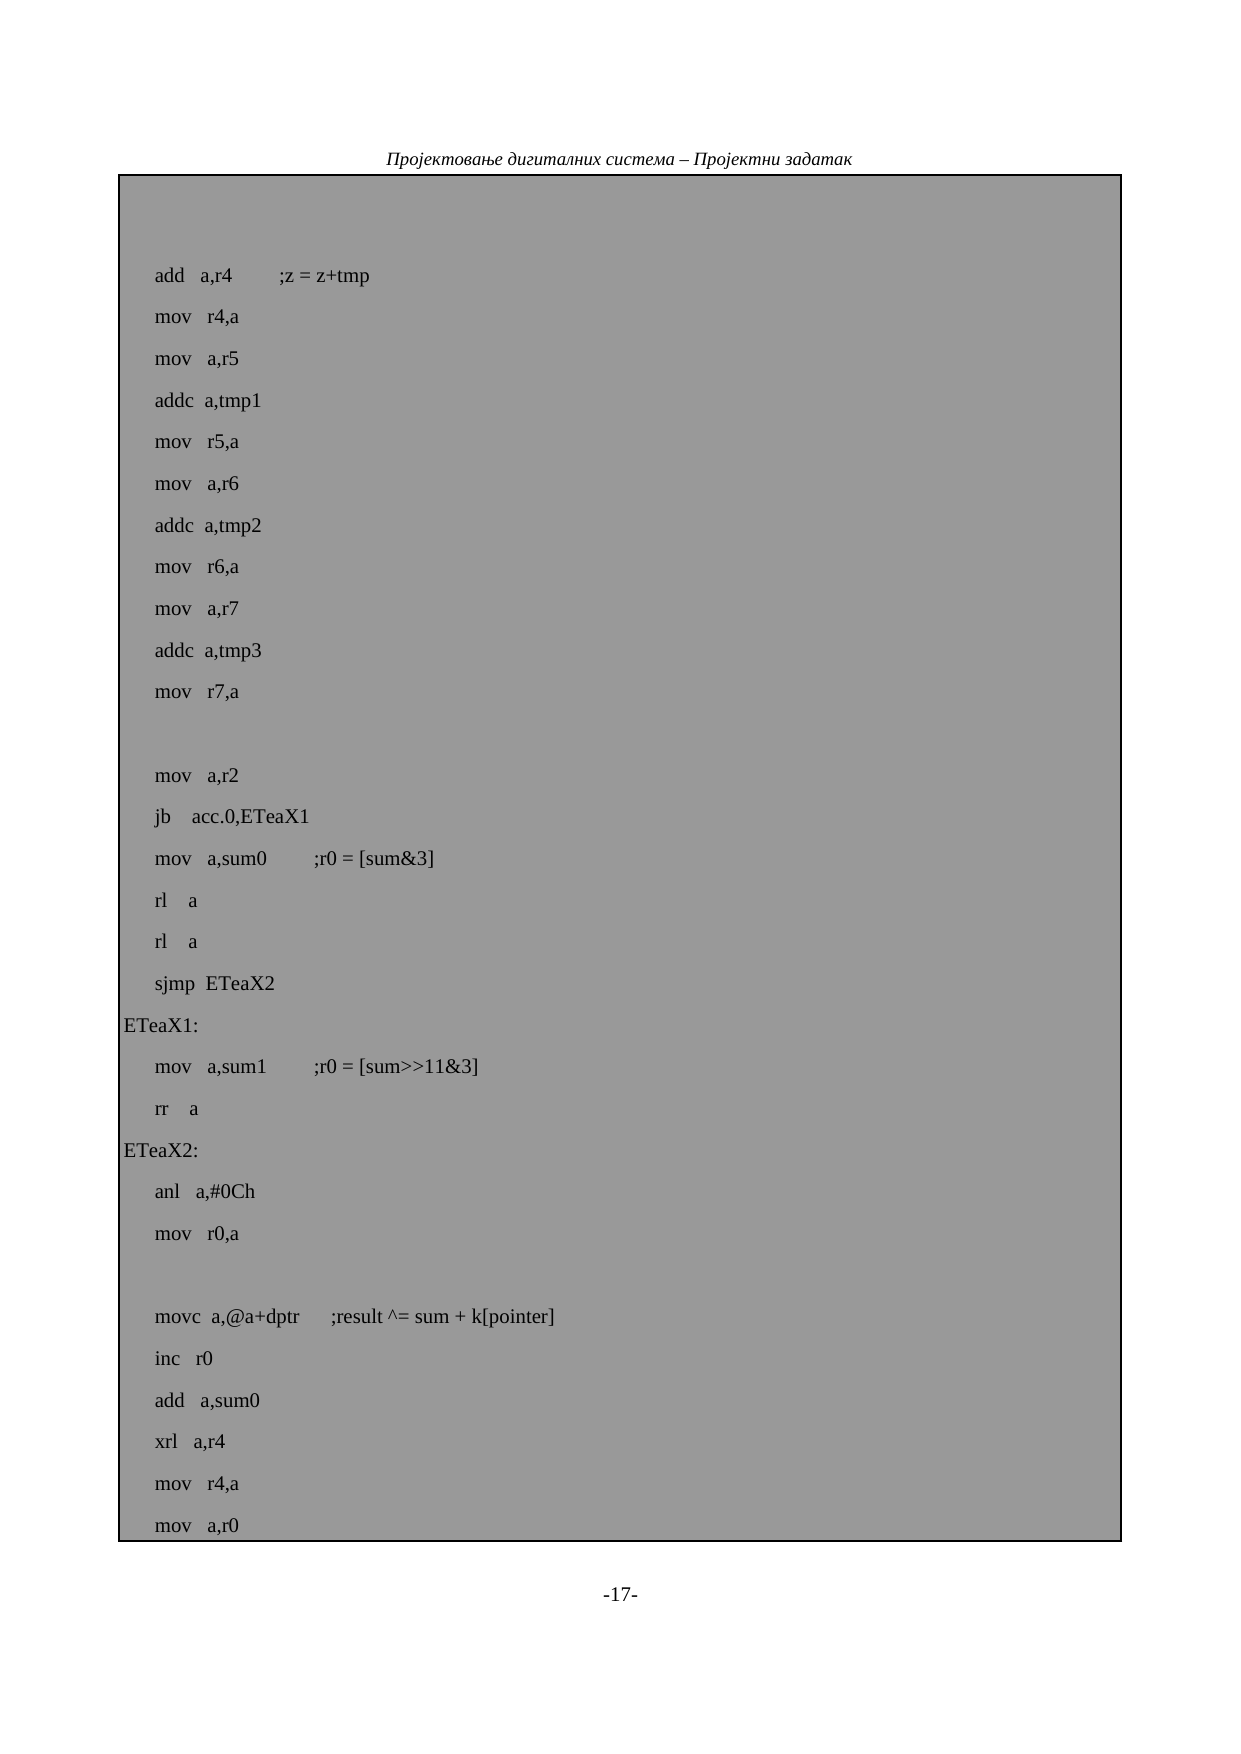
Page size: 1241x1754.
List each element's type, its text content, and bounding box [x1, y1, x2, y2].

text rr a [120, 1091, 1120, 1125]
text sjmp ETeaX2 [120, 966, 1120, 1000]
text mov a,sum1 ;r0 = [sum>>11&3] [120, 1049, 1120, 1084]
text mov r7,a [120, 674, 1120, 709]
text addc a,tmp1 [120, 383, 1120, 417]
text inc r0 [120, 1341, 1120, 1375]
text mov a,r0 [120, 1508, 1120, 1540]
text mov r4,a [120, 299, 1120, 334]
text mov a,r6 [120, 466, 1120, 500]
text anl a,#0Ch [120, 1174, 1120, 1209]
text rl a [120, 924, 1120, 959]
text mov a,r7 [120, 591, 1120, 625]
text mov r6,a [120, 549, 1120, 584]
text add a,sum0 [120, 1383, 1120, 1417]
text mov a,r5 [120, 341, 1120, 375]
text add a,r4 ;z = z+tmp [120, 258, 1120, 292]
text movc a,@a+dptr ;result ^= sum + k[pointer] [120, 1299, 1120, 1334]
text jb acc.0,ETeaX1 [120, 799, 1120, 834]
text ETeaX2: [120, 1133, 1120, 1167]
text mov a,r2 [120, 758, 1120, 792]
text addc a,tmp2 [120, 508, 1120, 542]
text mov r0,a [120, 1216, 1120, 1250]
text mov r4,a [120, 1466, 1120, 1500]
text mov a,sum0 ;r0 = [sum&3] [120, 841, 1120, 875]
text xrl a,r4 [120, 1424, 1120, 1459]
text rl a [120, 883, 1120, 917]
text mov r5,a [120, 424, 1120, 459]
text addc a,tmp3 [120, 633, 1120, 667]
text ETeaX1: [120, 1008, 1120, 1042]
